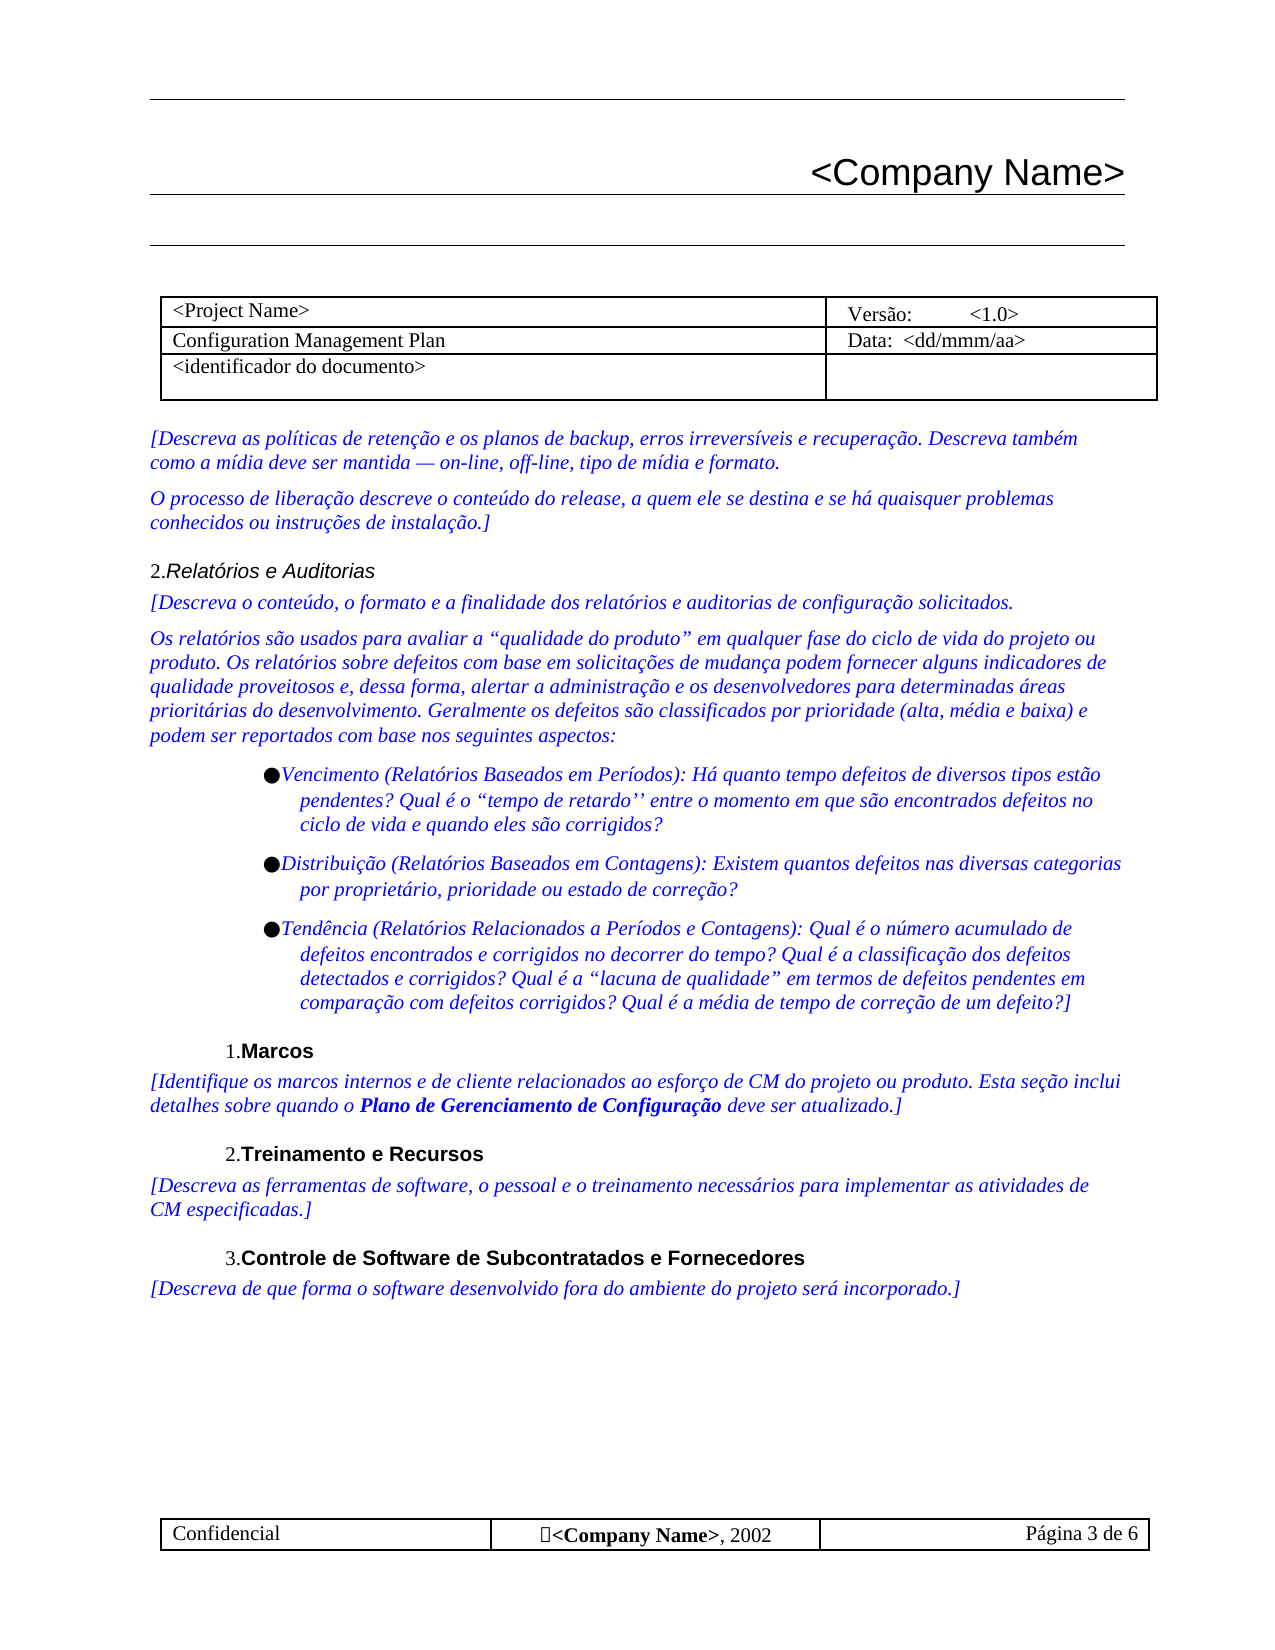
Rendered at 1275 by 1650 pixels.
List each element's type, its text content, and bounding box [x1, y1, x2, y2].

subtitle Marcos [225, 1039, 1125, 1063]
text [Identifique os marcos internos e de cliente relacionados ao esforço de CM do projeto ou produto. Esta seção inclui detalhes sobre quando o Plano de Gerenciamento de Configuração deve ser atualizado.] [150, 1069, 1125, 1117]
text O processo de liberação descreve o conteúdo do release, a quem ele se destina e se há quaisquer problemas conhecidos ou instruções de instalação.] [150, 486, 1125, 534]
text Os relatórios são usados para avaliar a “qualidade do produto” em qualquer fase do ciclo de vida do projeto ou produto. Os relatórios sobre defeitos com base em solicitações de mudança podem fornecer alguns indicadores de qualidade proveitosos e, dessa forma, alertar a administração e os desenvolvedores para determinadas áreas prioritárias do desenvolvimento. Geralmente os defeitos são classificados por prioridade (alta, média e baixa) e podem ser reportados com base nos seguintes aspectos: [150, 626, 1125, 747]
subtitle Controle de Software de Subcontratados e Fornecedores [225, 1246, 1125, 1270]
text [Descreva as políticas de retenção e os planos de backup, erros irreversíveis e recuperação. Descreva também como a mídia deve ser mantida — on-line, off-line, tipo de mídia e formato. [150, 426, 1125, 474]
list Distribuição (Relatórios Baseados em Contagens): Existem quantos defeitos nas diversas categorias por proprietário, prioridade ou estado de correção? [113, 848, 1125, 901]
text [Descreva de que forma o software desenvolvido fora do ambiente do projeto será incorporado.] [150, 1276, 1125, 1300]
list Tendência (Relatórios Relacionados a Períodos e Contagens): Qual é o número acumulado de defeitos encontrados e corrigidos no decorrer do tempo? Qual é a classificação dos defeitos detectados e corrigidos? Qual é a “lacuna de qualidade” em termos de defeitos pendentes em comparação com defeitos corrigidos? Qual é a média de tempo de correção de um defeito?] [113, 913, 1125, 1014]
text [Descreva o conteúdo, o formato e a finalidade dos relatórios e auditorias de configuração solicitados. [150, 590, 1125, 614]
subtitle Treinamento e Recursos [225, 1142, 1125, 1166]
list Vencimento (Relatórios Baseados em Períodos): Há quanto tempo defeitos de diversos tipos estão pendentes? Qual é o “tempo de retardo’’ entre o momento em que são encontrados defeitos no ciclo de vida e quando eles são corrigidos? [113, 759, 1125, 836]
subtitle Relatórios e Auditorias [150, 559, 1125, 583]
text [Descreva as ferramentas de software, o pessoal e o treinamento necessários para implementar as atividades de CM especificadas.] [150, 1173, 1125, 1221]
